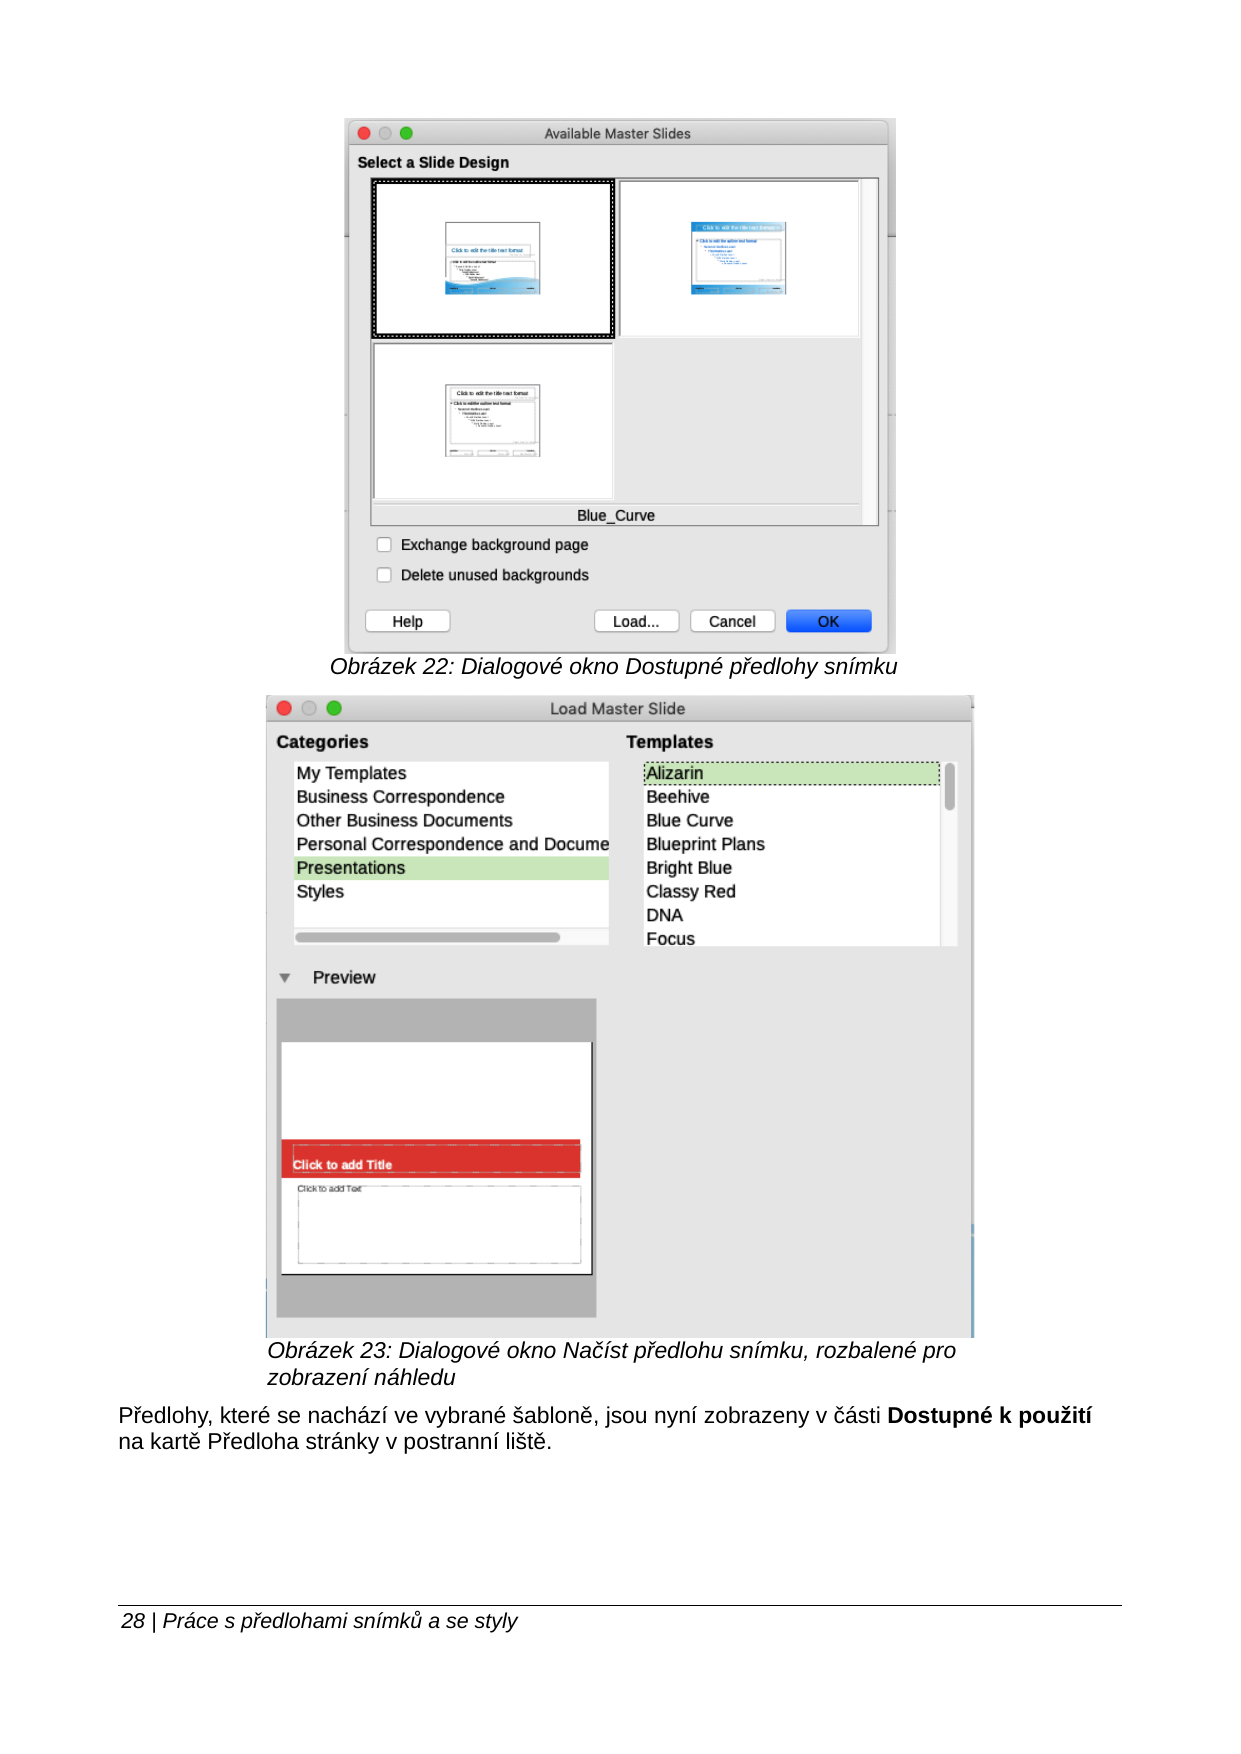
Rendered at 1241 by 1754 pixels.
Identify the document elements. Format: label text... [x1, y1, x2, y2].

picture [265, 695, 975, 1338]
text Obrázek 23: Dialogové okno Načíst předlohu snímku, rozbalené pro zobrazení náhledu [267, 1338, 973, 1390]
text Obrázek 22: Dialogové okno Dostupné předlohy snímku [329, 118, 911, 680]
picture [344, 118, 896, 654]
text Předlohy, které se nachází ve vybrané šabloně, jsou nyní zobrazeny v části Dostupné k použití na kartě Předloha stránky v postranní liště. [118, 1402, 1122, 1454]
